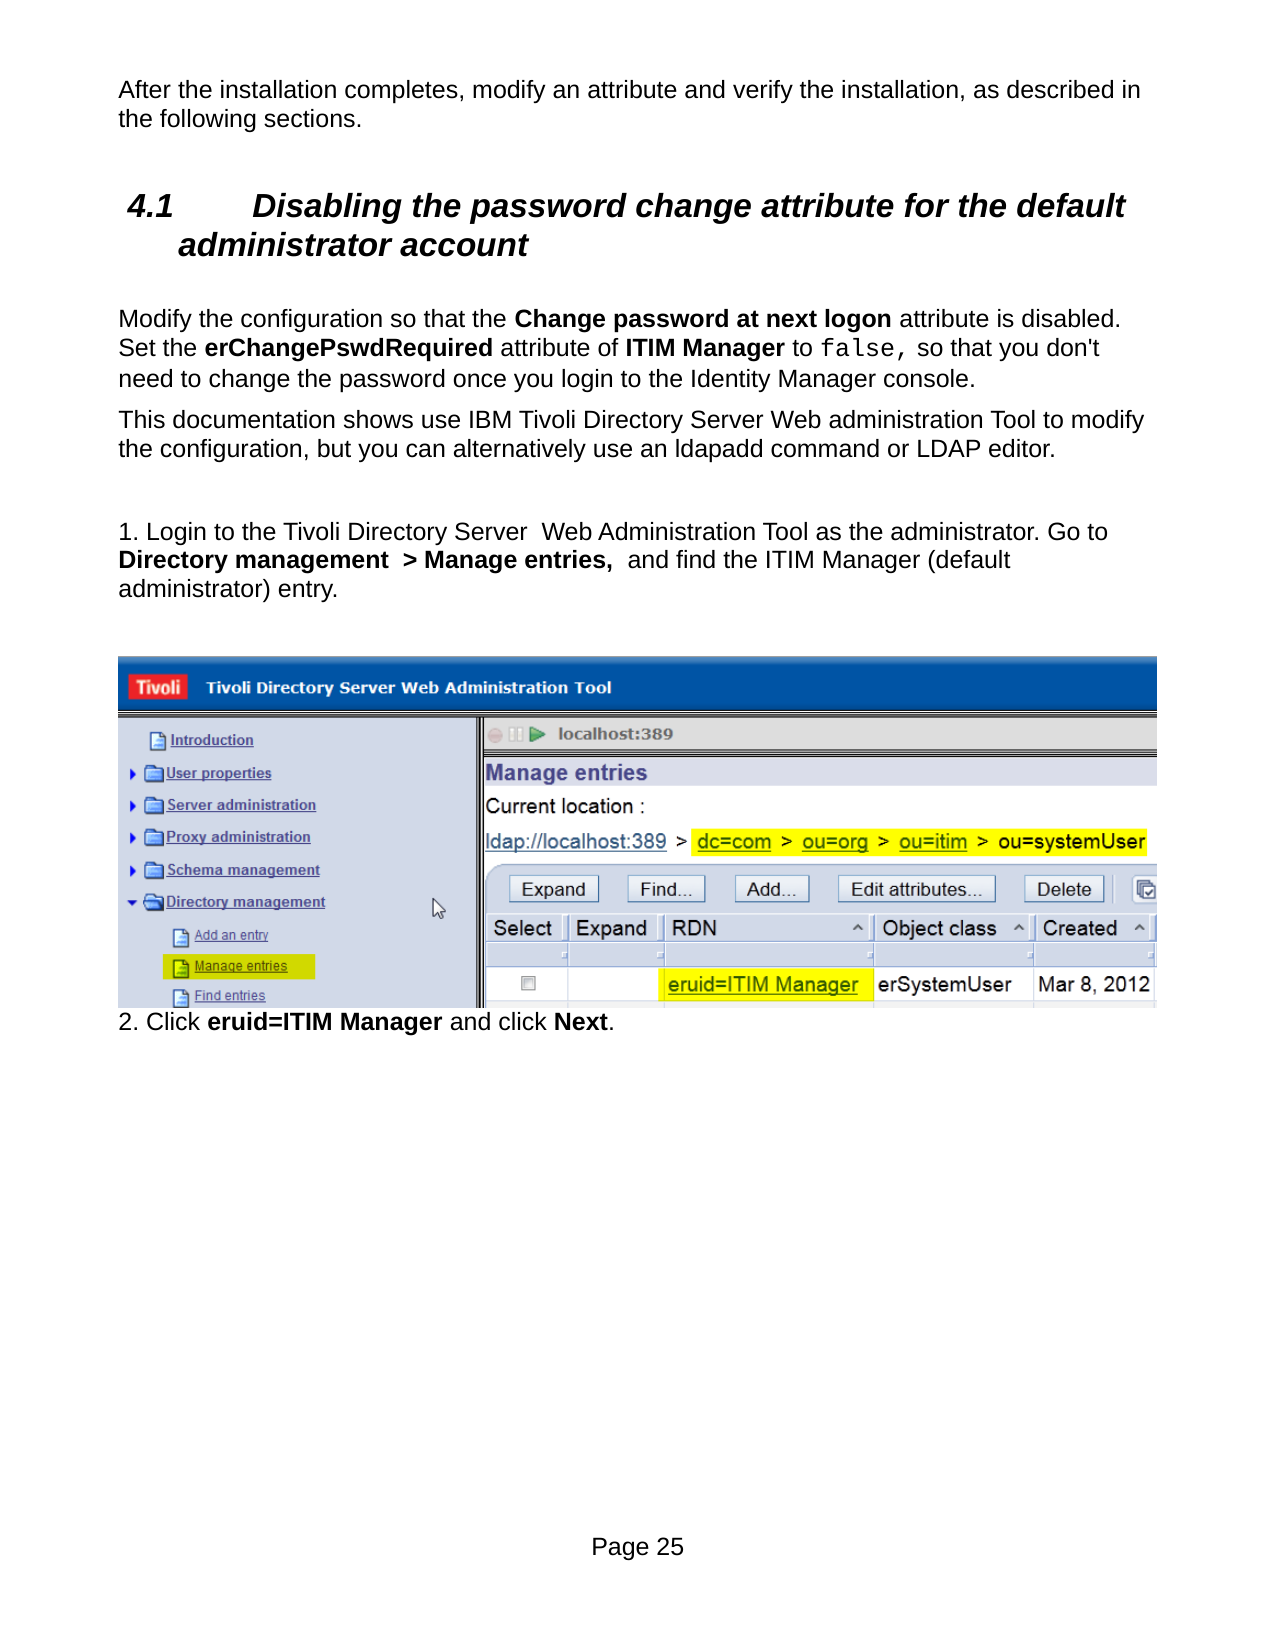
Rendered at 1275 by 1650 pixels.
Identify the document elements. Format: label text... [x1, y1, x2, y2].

text 1. Login to the Tivoli Directory Server Web Administration Tool as the administrator. Go to Directory management > Manage entries, and find the ITIM Manager (default administrator) entry. [118, 517, 1157, 603]
text After the installation completes, modify an attribute and verify the installation, as described in the following sections. [118, 75, 1157, 132]
text Modify the configuration so that the Change password at next logon attribute is disabled. Set the erChangePswdRequired attribute of ITIM Manager to false, so that you don't need to change the password once you login to the Identity Manager console. [118, 304, 1157, 393]
text 2. Click eruid=ITIM Manager and click Next. [118, 1008, 1157, 1036]
text This documentation shows use IBM Tivoli Directory Server Web administration Tool to modify the configuration, but you can alternatively use an ldapadd command or LDAP editor. [118, 405, 1157, 463]
subtitle Disabling the password change attribute for the default administrator account [118, 186, 1157, 263]
